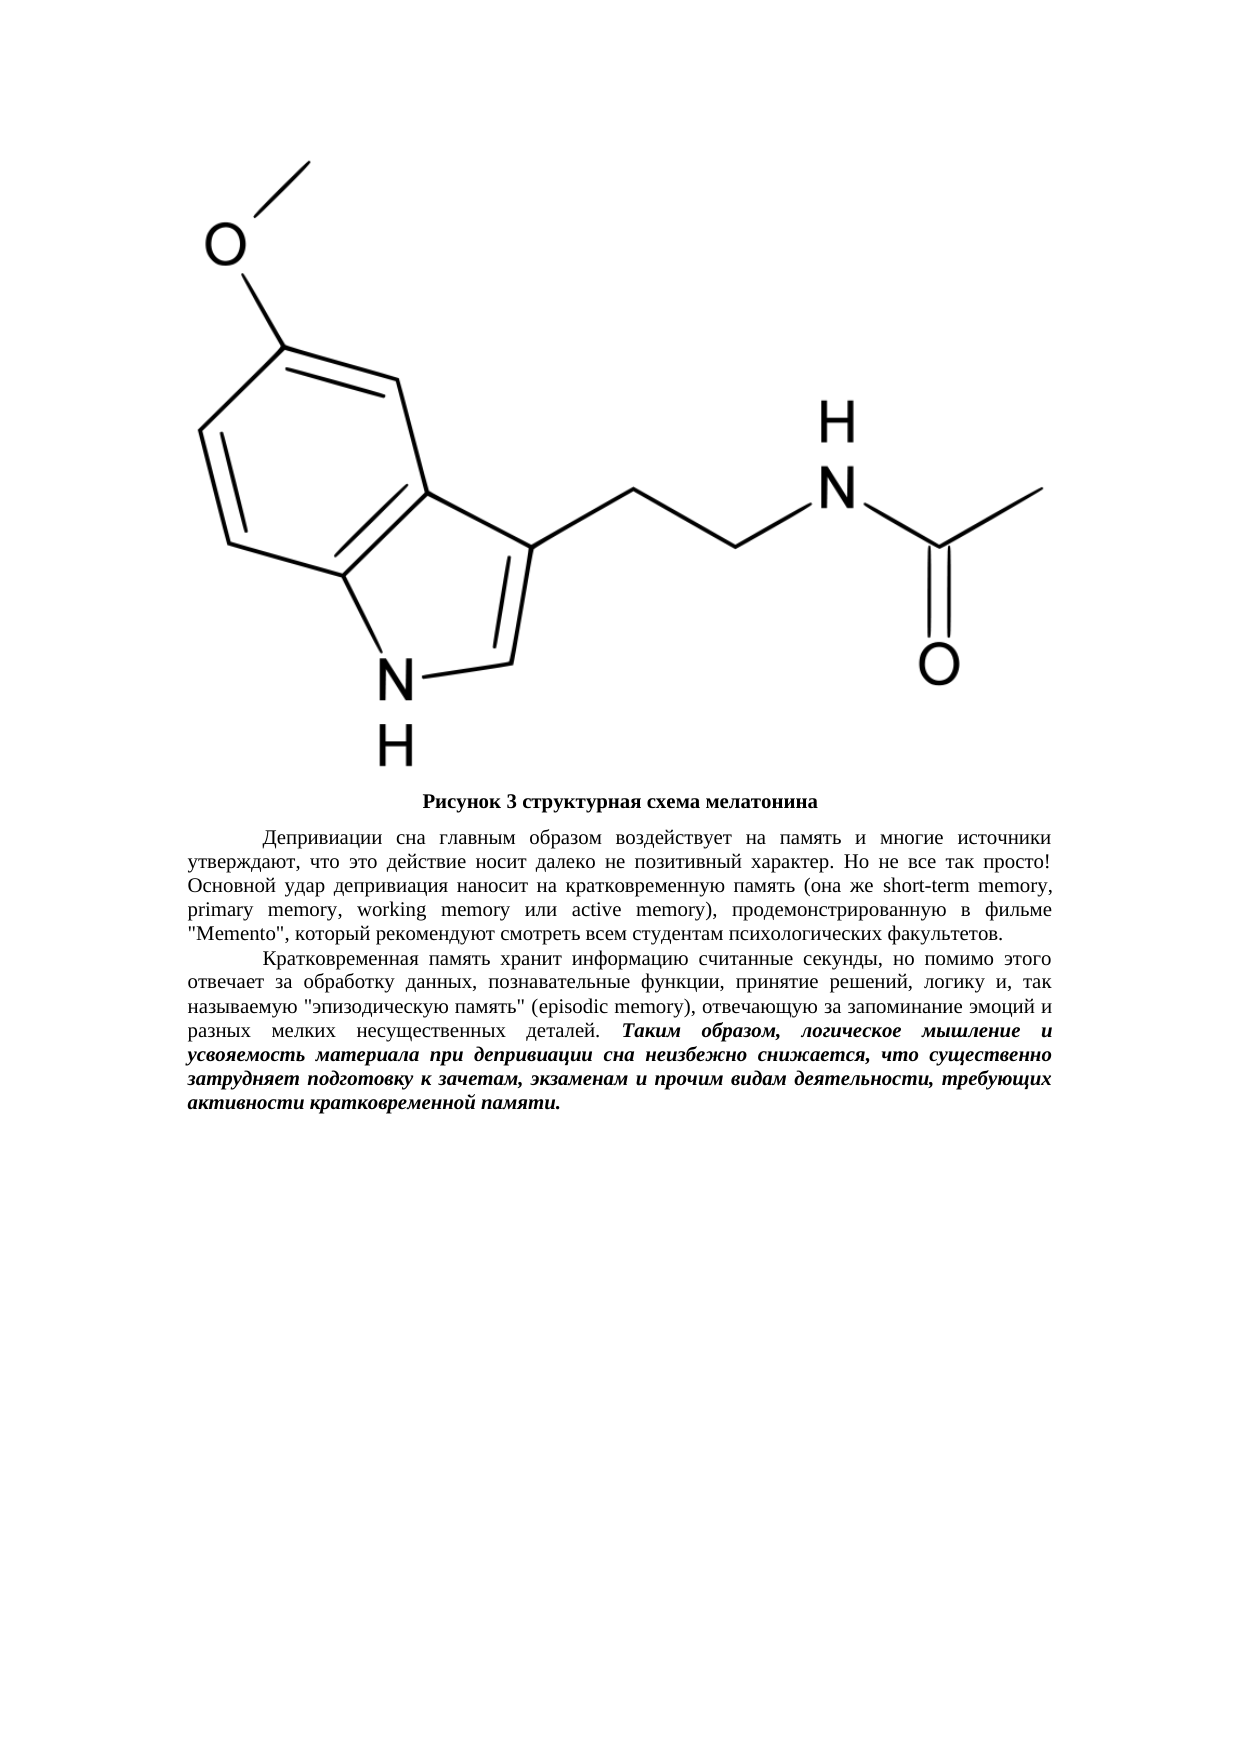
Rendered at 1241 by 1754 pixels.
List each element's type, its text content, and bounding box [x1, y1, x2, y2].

text Депривиации сна главным образом воздействует на память и многие источники утверждают, что это действие носит далеко не позитивный характер. Но не все так просто! Основной удар депривиация наносит на кратковременную память (она же short-term memory, primary memory, working memory или active memory), продемонстрированную в фильме "Memento", который рекомендуют смотреть всем студентам психологических факультетов. [187, 825, 1053, 945]
text Рисунок 3 структурная схема мелатонина [187, 788, 1053, 813]
text Кратковременная память хранит информацию считанные секунды, но помимо этого отвечает за обработку данных, познавательные функции, принятие решений, логику и, так называемую "эпизодическую память" (episodic memory), отвечающую за запоминание эмоций и разных мелких несущественных деталей. Таким образом, логическое мышление и усвояемость материала при депривиации сна неизбежно снижается, что существенно затрудняет подготовку к зачетам, экзаменам и прочим видам деятельности, требующих активности кратковременной памяти. [187, 945, 1053, 1114]
picture [187, 150, 1053, 776]
